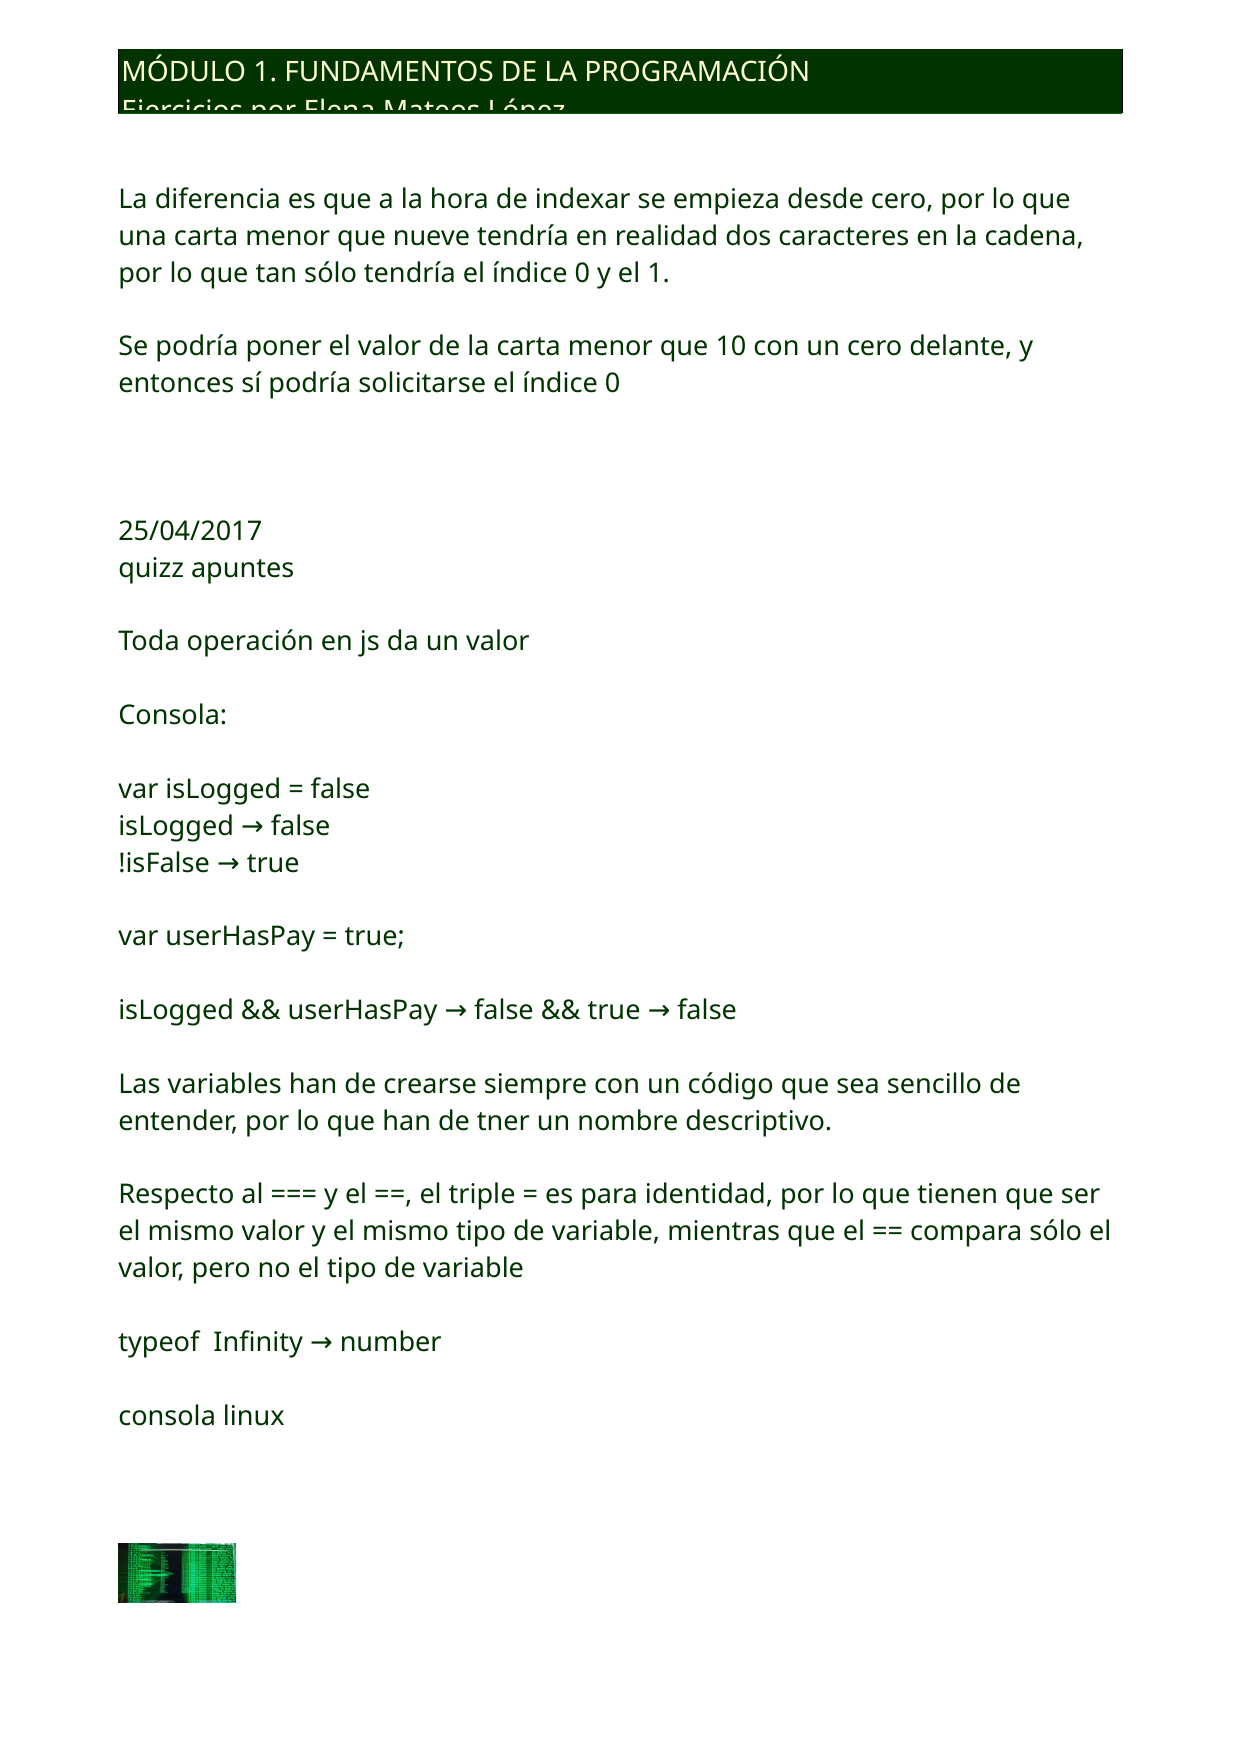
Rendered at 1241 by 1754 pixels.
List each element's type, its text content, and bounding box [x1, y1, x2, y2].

text !isFalse → true [118, 843, 1122, 880]
text Toda operación en js da un valor [118, 622, 1122, 659]
text 25/04/2017 [118, 511, 1122, 548]
text var isLogged = false [118, 769, 1122, 806]
text quizz apuntes [118, 548, 1122, 585]
text var userHasPay = true; [118, 917, 1122, 954]
text Se podría poner el valor de la carta menor que 10 con un cero delante, y entonces sí podría solicitarse el índice 0 [118, 327, 1122, 401]
picture [118, 1543, 237, 1603]
text typeof Infinity → number [118, 1322, 1122, 1359]
text Las variables han de crearse siempre con un código que sea sencillo de entender, por lo que han de tner un nombre descriptivo. [118, 1064, 1122, 1138]
text isLogged → false [118, 806, 1122, 843]
text La diferencia es que a la hora de indexar se empieza desde cero, por lo que una carta menor que nueve tendría en realidad dos caracteres en la cadena, por lo que tan sólo tendría el índice 0 y el 1. [118, 179, 1122, 290]
text Consola: [118, 696, 1122, 732]
text Respecto al === y el ==, el triple = es para identidad, por lo que tienen que ser el mismo valor y el mismo tipo de variable, mientras que el == compara sólo el valor, pero no el tipo de variable [118, 1175, 1122, 1286]
text consola linux [118, 1396, 1122, 1433]
text isLogged && userHasPay → false && true → false [118, 991, 1122, 1027]
